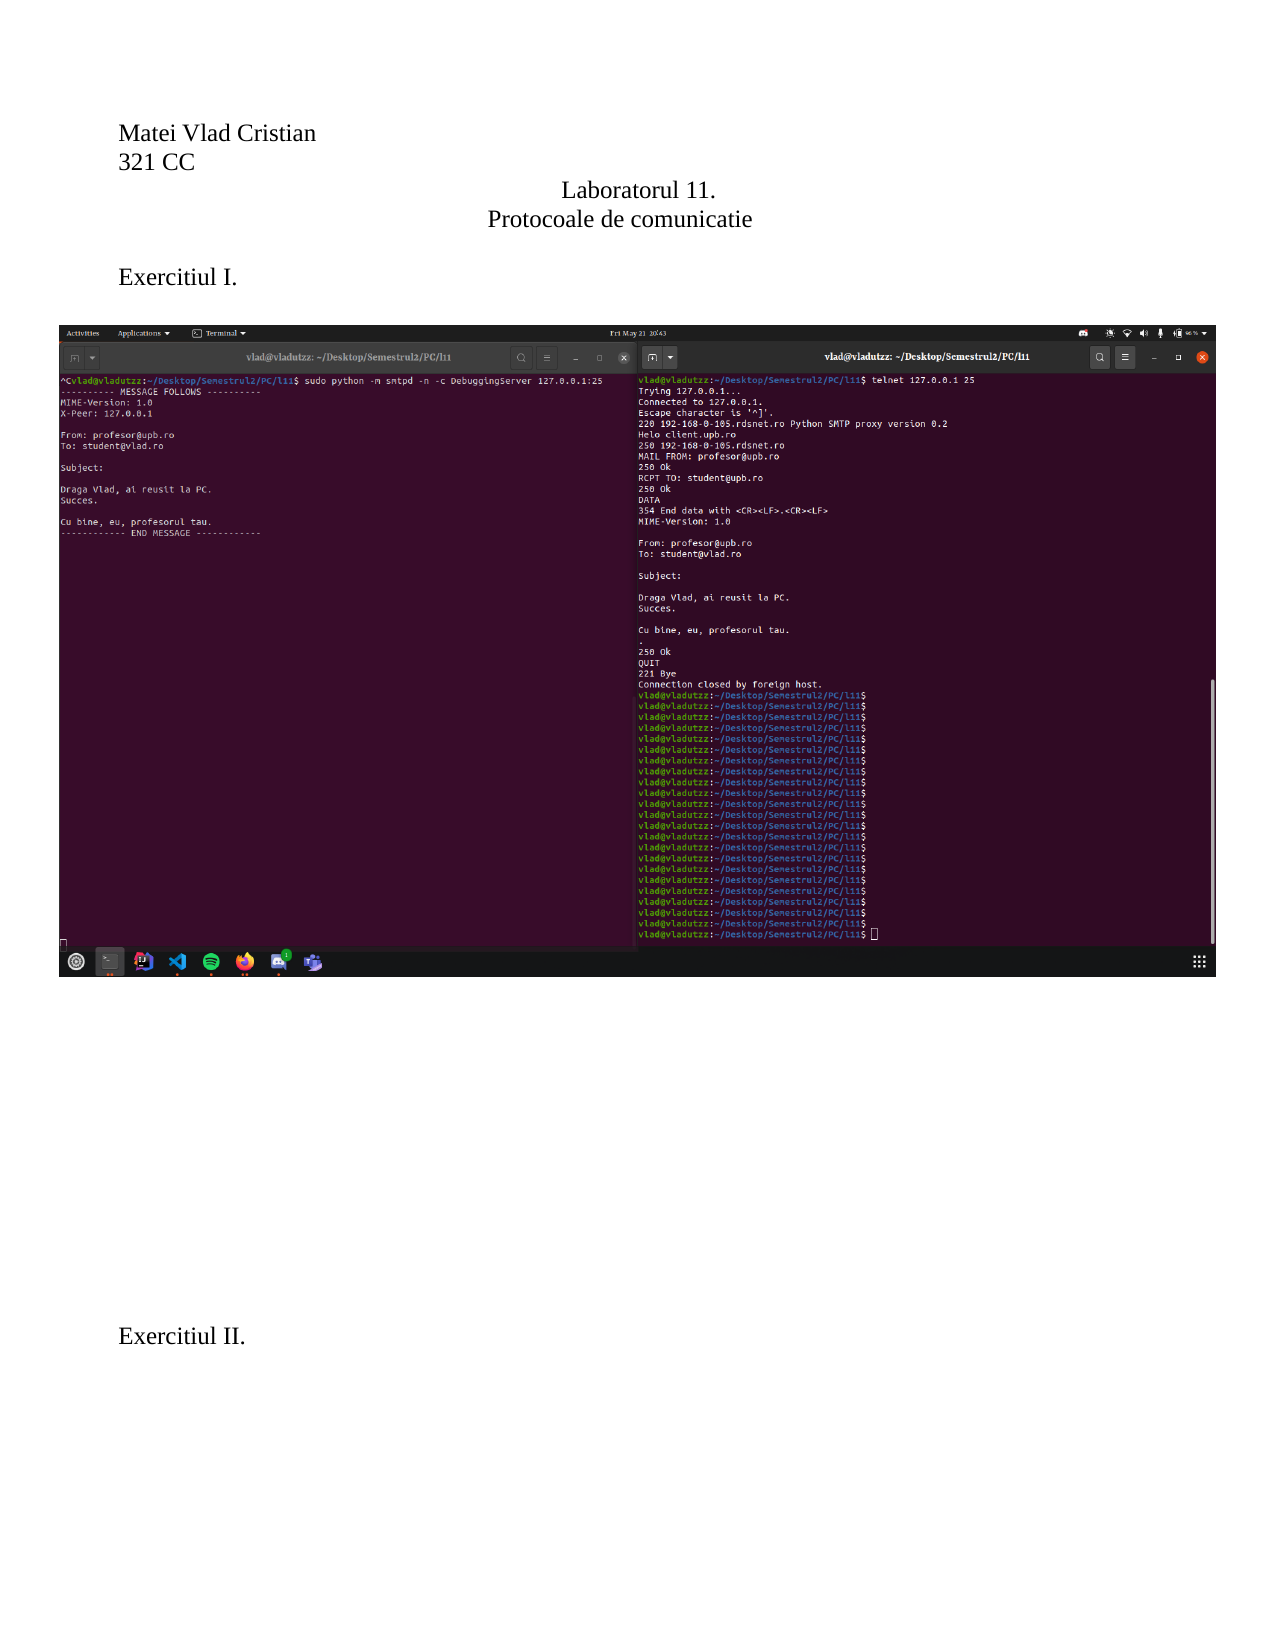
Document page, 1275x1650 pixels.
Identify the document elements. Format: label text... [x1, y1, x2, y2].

picture [59, 325, 1216, 977]
text Exercitiul I. [118, 262, 1157, 291]
text Exercitiul II. [118, 1321, 1157, 1350]
text Protocoale de comunicatie [118, 204, 1157, 233]
text 321 CC [118, 147, 1157, 176]
text Matei Vlad Cristian [118, 118, 1157, 147]
text Laboratorul 11. [118, 176, 1157, 204]
